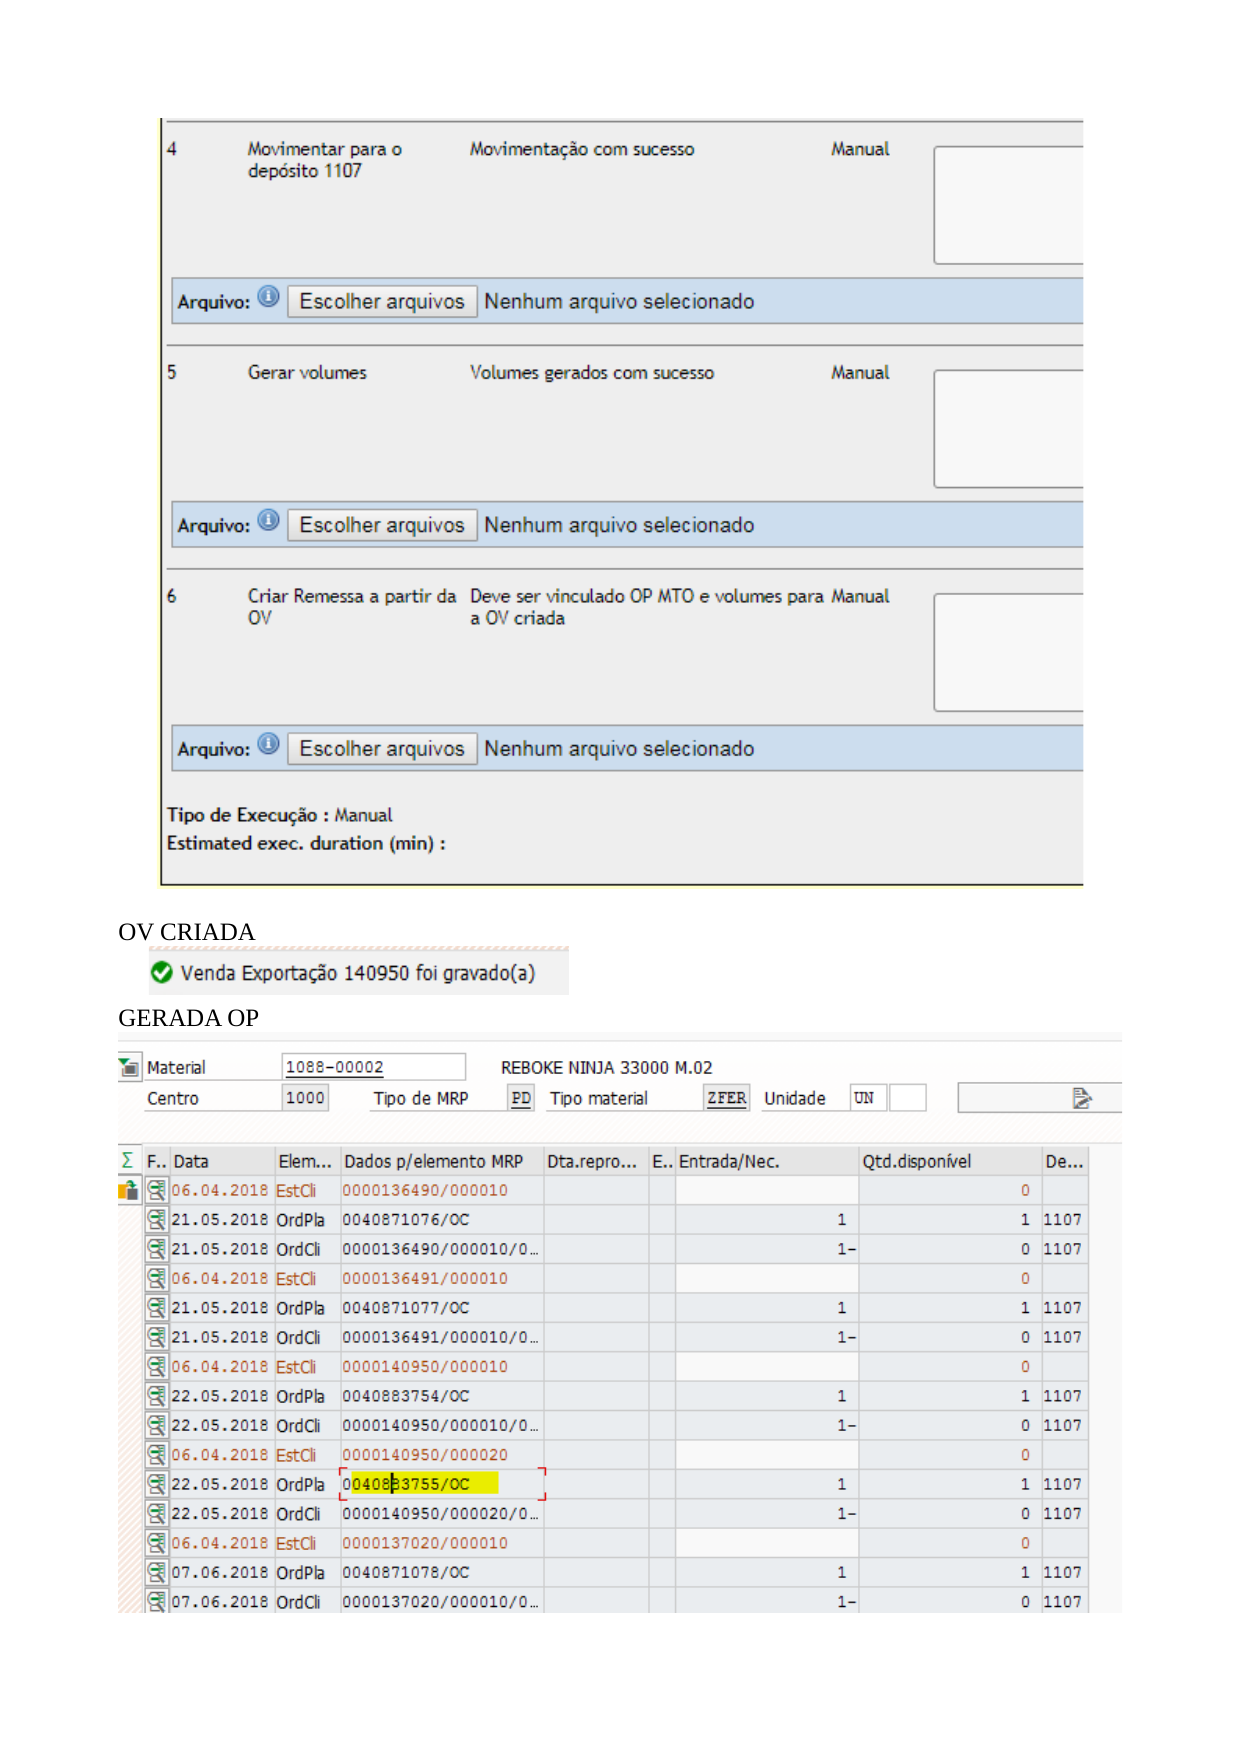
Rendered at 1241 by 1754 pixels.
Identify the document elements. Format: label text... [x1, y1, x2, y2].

text GERADA OP [118, 1003, 1122, 1032]
picture [118, 1032, 1123, 1613]
picture [148, 946, 569, 995]
picture [156, 118, 1084, 889]
text OV CRIADA [118, 917, 1122, 946]
